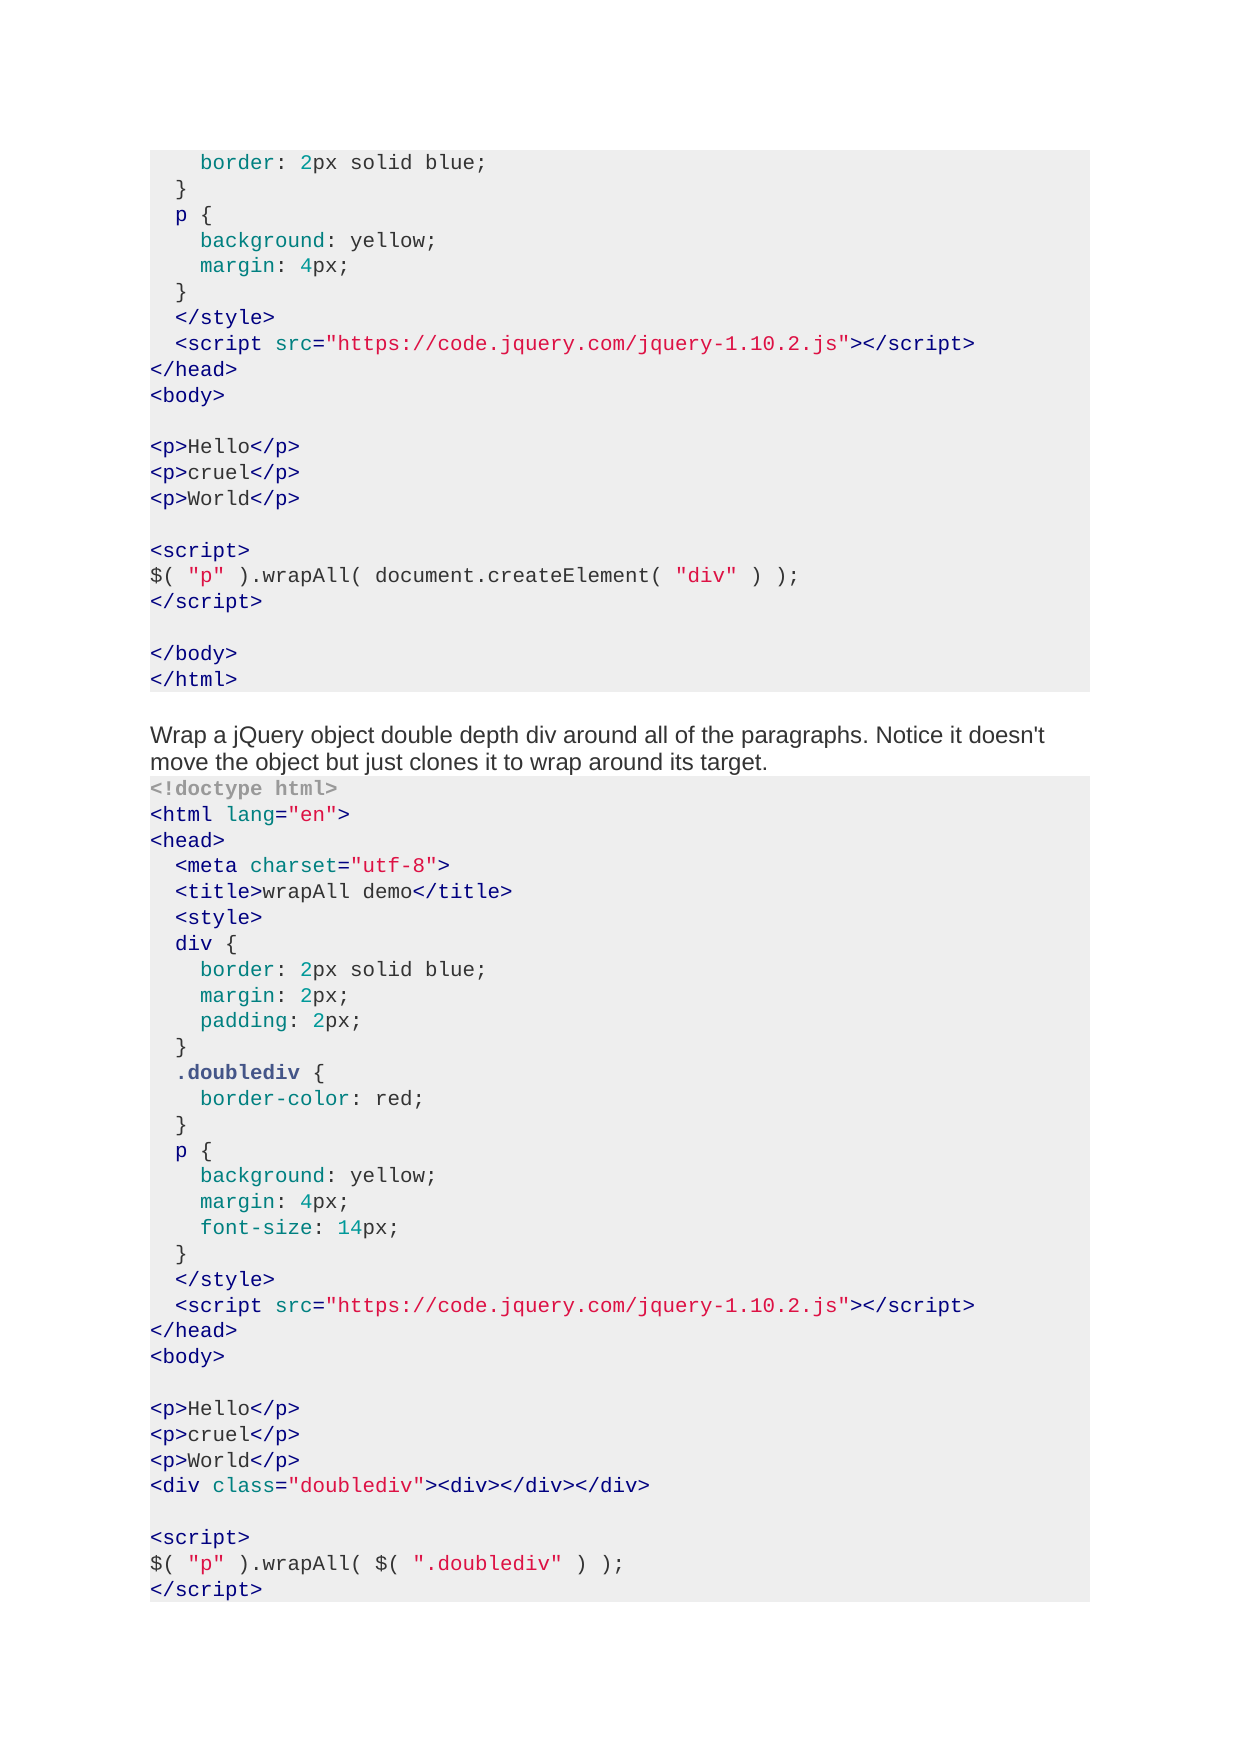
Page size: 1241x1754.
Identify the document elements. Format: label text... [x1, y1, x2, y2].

text <script> [150, 1525, 1090, 1551]
text $( "p" ).wrapAll( $( ".doublediv" ) ); [150, 1551, 1090, 1577]
text Wrap a jQuery object double depth div around all of the paragraphs. Notice it doesn't move the object but just clones it to wrap around its target. [150, 721, 1090, 776]
text <meta charset="utf-8"> [150, 853, 1090, 879]
text <p>Hello</p> [150, 1396, 1090, 1422]
text } [150, 1034, 1090, 1060]
text padding: 2px; [150, 1008, 1090, 1034]
text <script src="https://code.jquery.com/jquery-1.10.2.js"></script> [150, 331, 1090, 357]
text </html> [150, 667, 1090, 692]
text margin: 2px; [150, 982, 1090, 1008]
text border: 2px solid blue; [150, 150, 1090, 176]
text <title>wrapAll demo</title> [150, 879, 1090, 905]
text <body> [150, 1344, 1090, 1370]
text p { [150, 202, 1090, 227]
text </style> [150, 1267, 1090, 1292]
text <script src="https://code.jquery.com/jquery-1.10.2.js"></script> [150, 1292, 1090, 1318]
text border: 2px solid blue; [150, 957, 1090, 982]
text <body> [150, 382, 1090, 408]
text border-color: red; [150, 1086, 1090, 1112]
text <p>Hello</p> [150, 434, 1090, 460]
text </body> [150, 641, 1090, 667]
text </head> [150, 1318, 1090, 1344]
text </script> [150, 1577, 1090, 1602]
text .doublediv { [150, 1060, 1090, 1086]
text } [150, 1112, 1090, 1137]
text <style> [150, 905, 1090, 931]
text margin: 4px; [150, 253, 1090, 279]
text font-size: 14px; [150, 1215, 1090, 1241]
text </style> [150, 305, 1090, 331]
text margin: 4px; [150, 1189, 1090, 1215]
text </head> [150, 357, 1090, 382]
text <p>World</p> [150, 1447, 1090, 1473]
text } [150, 176, 1090, 202]
text <p>cruel</p> [150, 1422, 1090, 1447]
text $( "p" ).wrapAll( document.createElement( "div" ) ); [150, 563, 1090, 589]
text background: yellow; [150, 1163, 1090, 1189]
text </script> [150, 589, 1090, 615]
text <script> [150, 537, 1090, 563]
text background: yellow; [150, 227, 1090, 253]
text <p>cruel</p> [150, 460, 1090, 486]
text } [150, 279, 1090, 305]
text <p>World</p> [150, 486, 1090, 512]
text p { [150, 1137, 1090, 1163]
text <head> [150, 827, 1090, 853]
text <html lang="en"> [150, 802, 1090, 827]
text div { [150, 931, 1090, 957]
text <div class="doublediv"><div></div></div> [150, 1473, 1090, 1499]
text } [150, 1241, 1090, 1267]
text <!doctype html> [150, 776, 1090, 802]
